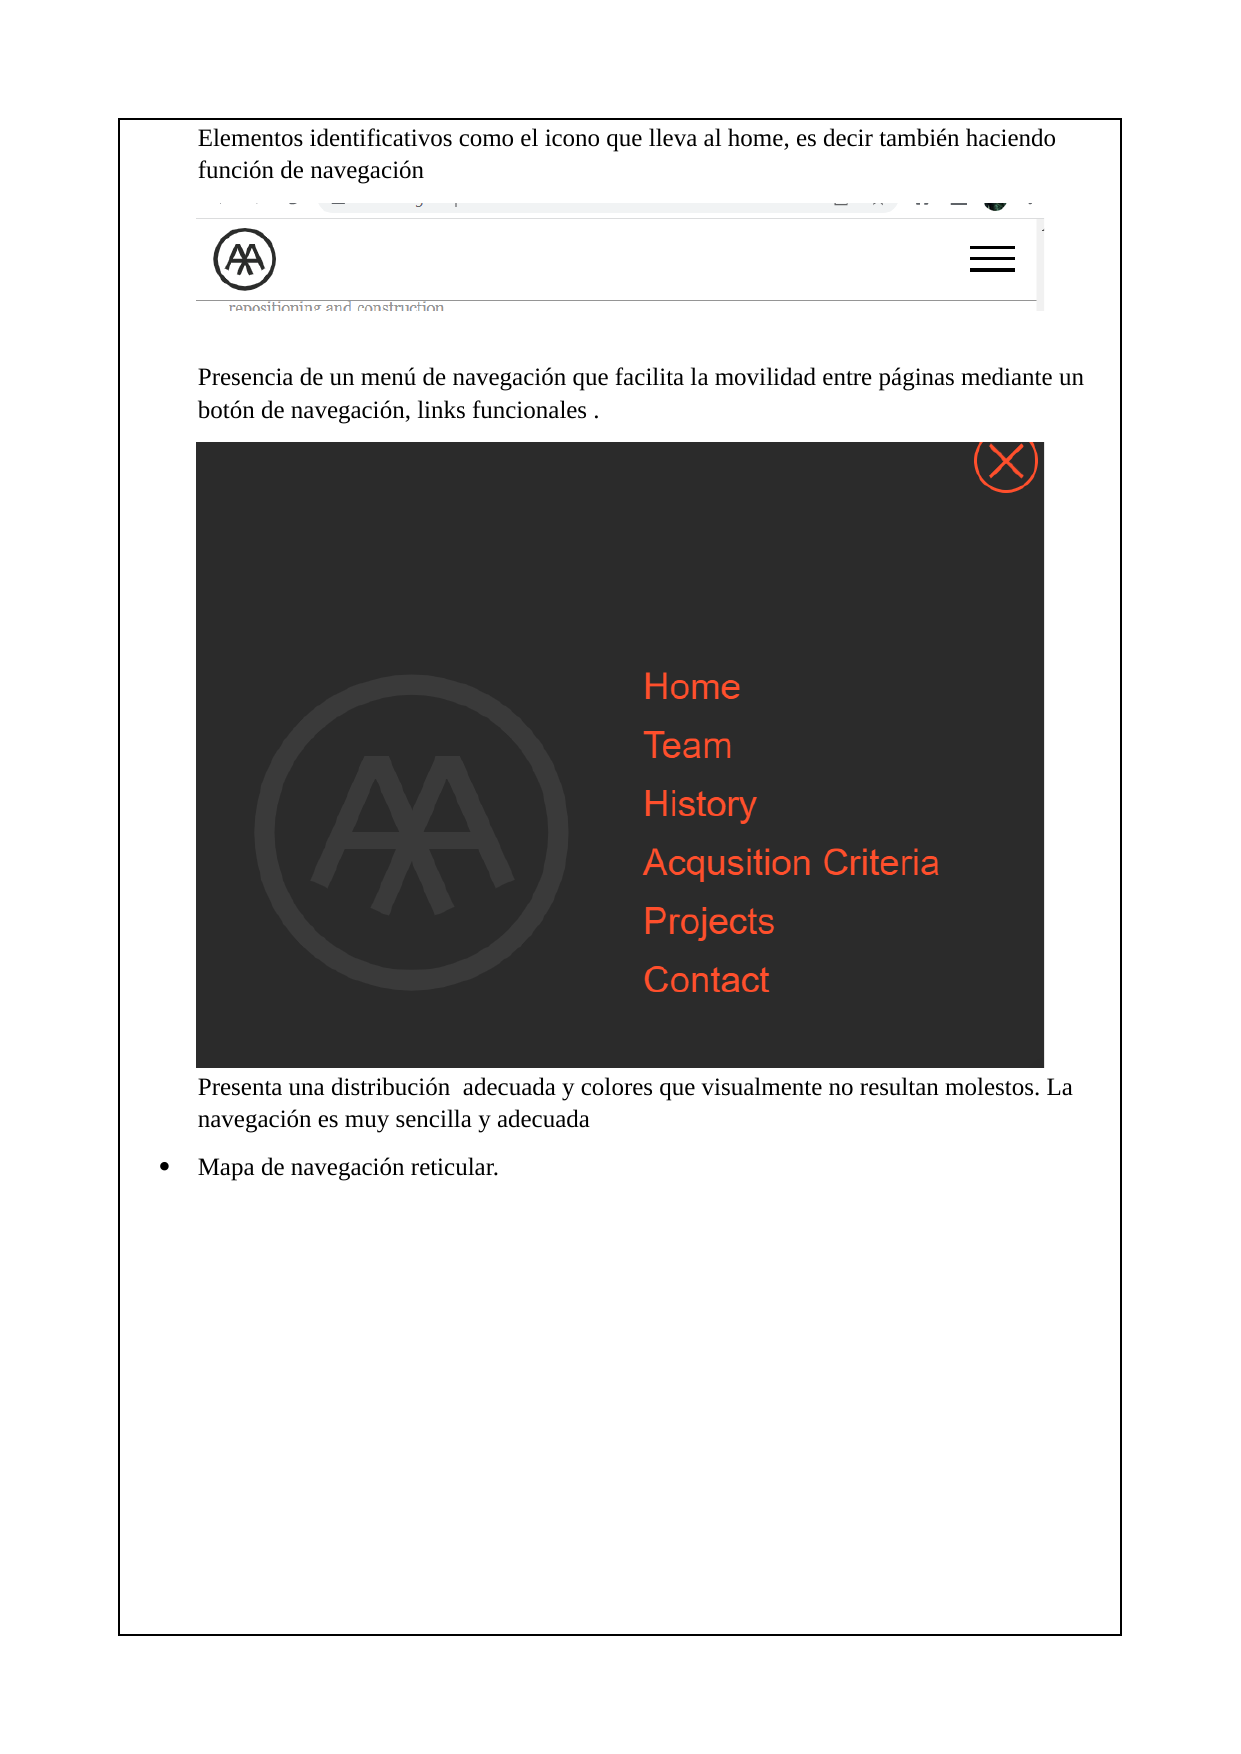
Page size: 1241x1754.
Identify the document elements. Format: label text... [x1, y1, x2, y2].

list Presenta una distribución adecuada y colores que visualmente no resultan molestos. La navegación es muy sencilla y adecuada [160, 973, 1118, 1133]
picture [196, 203, 1045, 311]
picture [196, 442, 1045, 1068]
list Mapa de navegación reticular. [160, 1152, 1118, 1181]
list Elementos identificativos como el icono que lleva al home, es decir también haciendo función de navegación [160, 123, 1118, 184]
list Presencia de un menú de navegación que facilita la movilidad entre páginas mediante un botón de navegación, links funcionales . [160, 362, 1118, 424]
